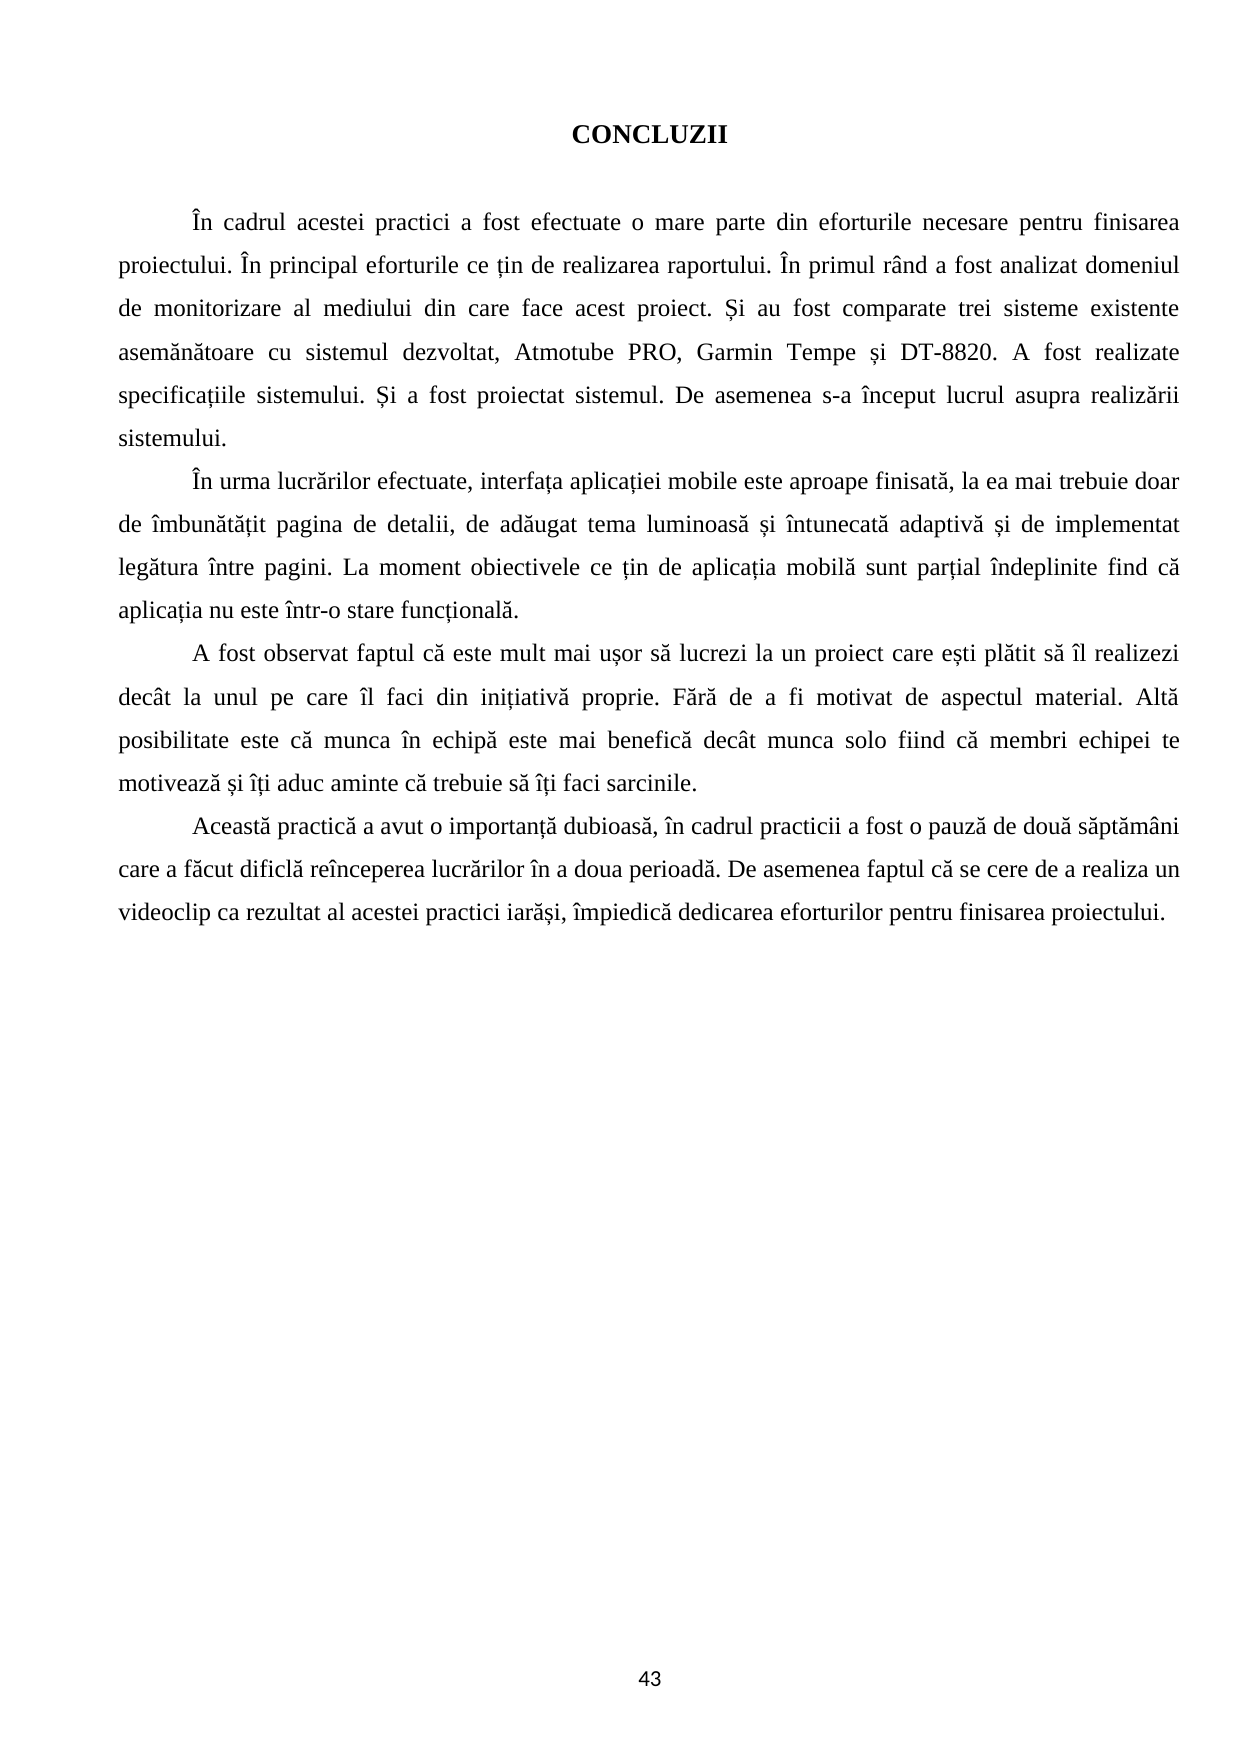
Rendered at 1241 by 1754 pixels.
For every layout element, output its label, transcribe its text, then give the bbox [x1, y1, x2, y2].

text În cadrul acestei practici a fost efectuate o mare parte din eforturile necesare pentru finisarea proiectului. În principal eforturile ce țin de realizarea raportului. În primul rând a fost analizat domeniul de monitorizare al mediului din care face acest proiect. Și au fost comparate trei sisteme existente asemănătoare cu sistemul dezvoltat, Atmotube PRO, Garmin Tempe și DT-8820. A fost realizate specificațiile sistemului. Și a fost proiectat sistemul. De asemenea s-a început lucrul asupra realizării sistemului. [118, 207, 1181, 452]
subtitle CONCLUZII [118, 118, 1181, 149]
text Această practică a avut o importanță dubioasă, în cadrul practicii a fost o pauză de două săptămâni care a făcut dificlă reînceperea lucrărilor în a doua perioadă. De asemenea faptul că se cere de a realiza un videoclip ca rezultat al acestei practici iarăși, împiedică dedicarea eforturilor pentru finisarea proiectului. [118, 811, 1181, 926]
text A fost observat faptul că este mult mai ușor să lucrezi la un proiect care ești plătit să îl realizezi decât la unul pe care îl faci din inițiativă proprie. Fără de a fi motivat de aspectul material. Altă posibilitate este că munca în echipă este mai benefică decât munca solo fiind că membri echipei te motivează și îți aduc aminte că trebuie să îți faci sarcinile. [118, 638, 1181, 797]
text În urma lucrărilor efectuate, interfața aplicației mobile este aproape finisată, la ea mai trebuie doar de îmbunătățit pagina de detalii, de adăugat tema luminoasă și întunecată adaptivă și de implementat legătura între pagini. La moment obiectivele ce țin de aplicația mobilă sunt parțial îndeplinite find că aplicația nu este într-o stare funcțională. [118, 466, 1181, 624]
